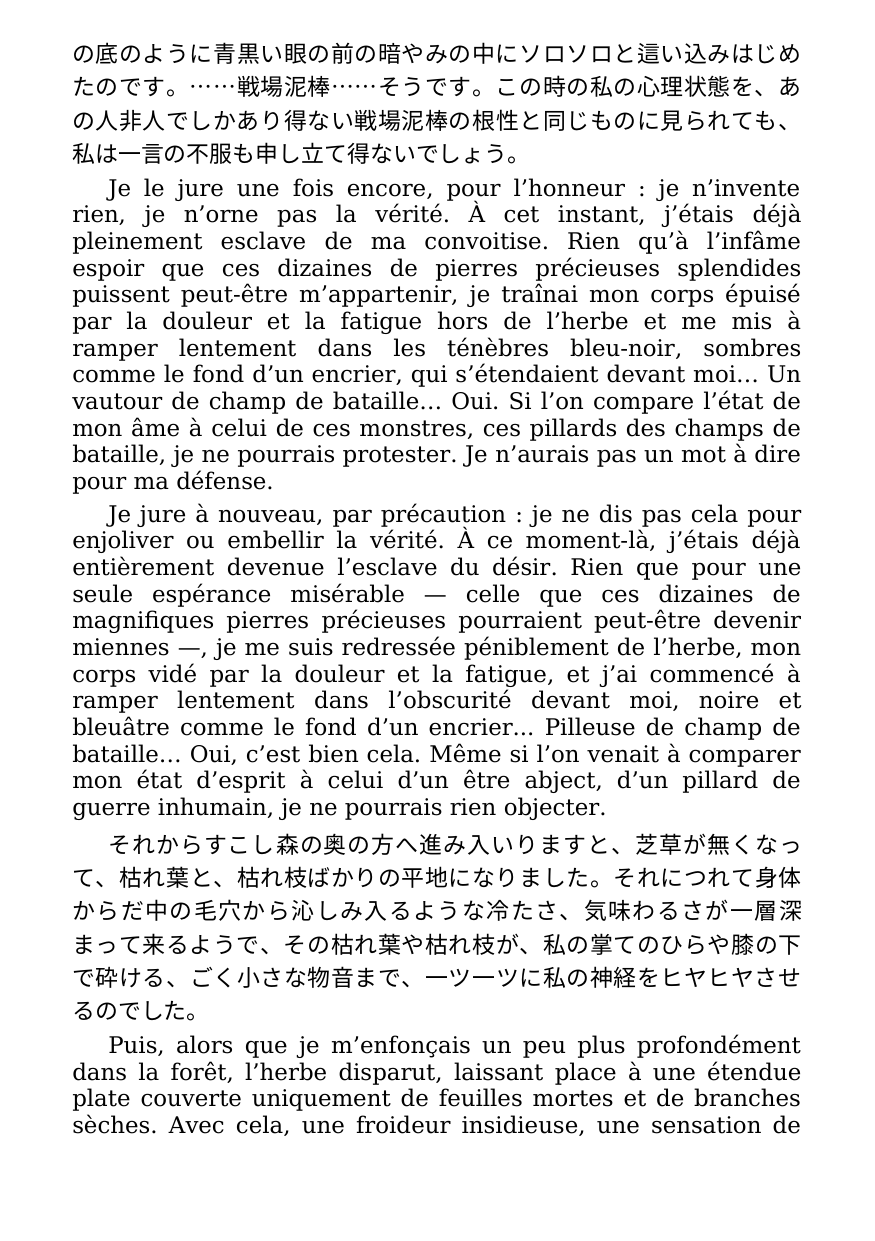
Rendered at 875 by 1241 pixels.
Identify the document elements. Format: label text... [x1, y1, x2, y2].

text Je le jure une fois encore, pour l’honneur : je n’invente rien, je n’orne pas la vérité. À cet instant, j’étais déjà pleinement esclave de ma convoitise. Rien qu’à l’infâme espoir que ces dizaines de pierres précieuses splendides puissent peut-être m’appartenir, je traînai mon corps épuisé par la douleur et la fatigue hors de l’herbe et me mis à ramper lentement dans les ténèbres bleu-noir, sombres comme le fond d’un encrier, qui s’étendaient devant moi… Un vautour de champ de bataille… Oui. Si l’on compare l’état de mon âme à celui de ces monstres, ces pillards des champs de bataille, je ne pourrais protester. Je n’aurais pas un mot à dire pour ma défense. [72, 175, 802, 495]
text Puis, alors que je m’enfonçais un peu plus profondément dans la forêt, l’herbe disparut, laissant place à une étendue plate couverte uniquement de feuilles mortes et de branches sèches. Avec cela, une froideur insidieuse, une sensation de [72, 1032, 802, 1139]
text Je jure à nouveau, par précaution : je ne dis pas cela pour enjoliver ou embellir la vérité. À ce moment-là, j’étais déjà entièrement devenue l’esclave du désir. Rien que pour une seule espérance misérable — celle que ces dizaines de magnifiques pierres précieuses pourraient peut-être devenir miennes —, je me suis redressée péniblement de l’herbe, mon corps vidé par la douleur et la fatigue, et j’ai commencé à ramper lentement dans l’obscurité devant moi, noire et bleuâtre comme le fond d’un encrier... Pilleuse de champ de bataille… Oui, c’est bien cela. Même si l’on venait à comparer mon état d’esprit à celui d’un être abject, d’un pillard de guerre inhumain, je ne pourrais rien objecter. [72, 501, 802, 821]
text の底のように青黒い眼の前の暗やみの中にソロソロと這い込みはじめたのです。……戦場泥棒……そうです。この時の私の心理状態を、あの人非人でしかあり得ない戦場泥棒の根性と同じものに見られても、私は一言の不服も申し立て得ないでしょう。 [72, 36, 802, 169]
text それからすこし森の奥の方へ進み入いりますと、芝草が無くなって、枯れ葉と、枯れ枝ばかりの平地になりました。それにつれて身体からだ中の毛穴から沁しみ入るような冷たさ、気味わるさが一層深まって来るようで、その枯れ葉や枯れ枝が、私の掌てのひらや膝の下で砕ける、ごく小さな物音まで、一ツ一ツに私の神経をヒヤヒヤさせるのでした。 [72, 827, 802, 1026]
